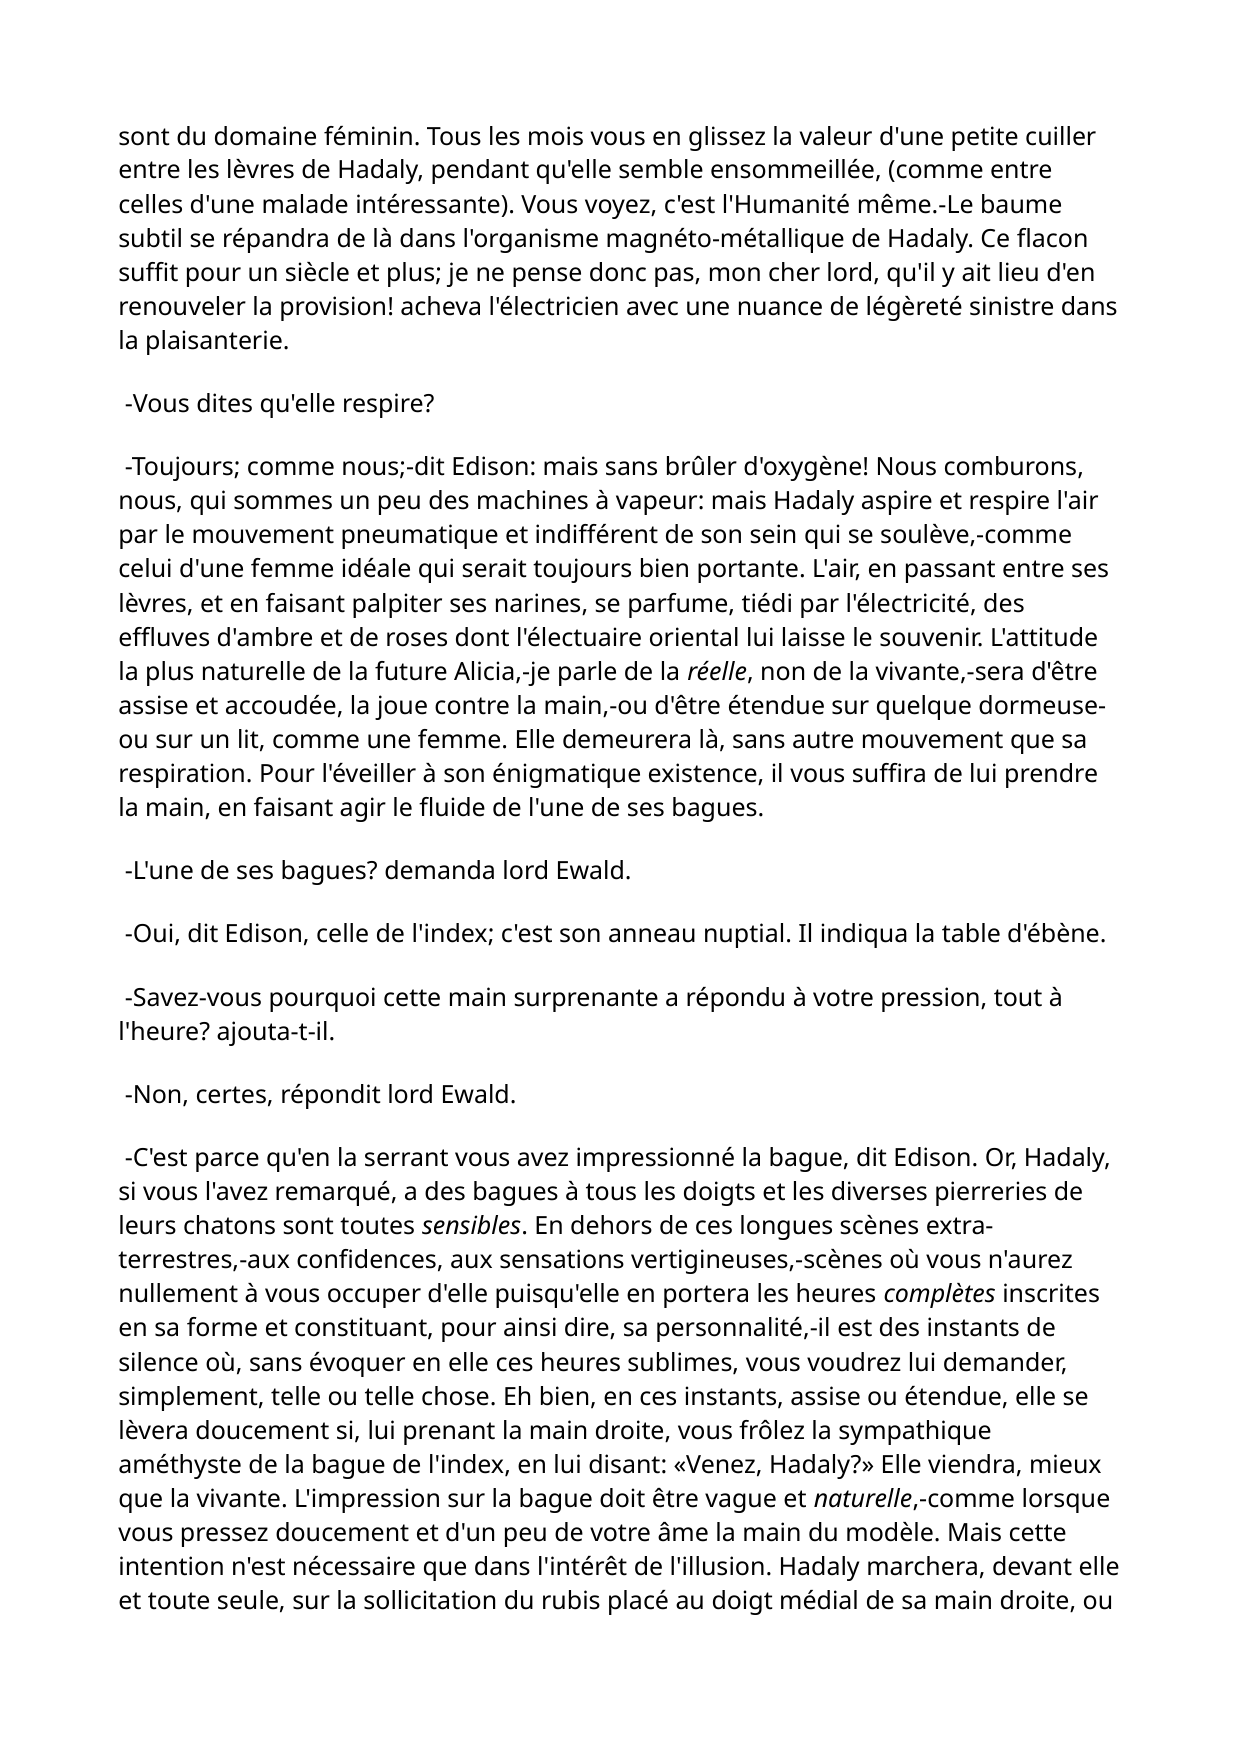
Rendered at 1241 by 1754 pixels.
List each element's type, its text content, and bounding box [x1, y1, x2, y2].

text -Savez-vous pourquoi cette main surprenante a répondu à votre pression, tout à l'heure? ajouta-t-il. [118, 979, 1122, 1047]
text -Toujours; comme nous;-dit Edison: mais sans brûler d'oxygène! Nous comburons, nous, qui sommes un peu des machines à vapeur: mais Hadaly aspire et respire l'air par le mouvement pneumatique et indifférent de son sein qui se soulève,-comme celui d'une femme idéale qui serait toujours bien portante. L'air, en passant entre ses lèvres, et en faisant palpiter ses narines, se parfume, tiédi par l'électricité, des effluves d'ambre et de roses dont l'électuaire oriental lui laisse le souvenir. L'attitude la plus naturelle de la future Alicia,-je parle de la réelle, non de la vivante,-sera d'être assise et accoudée, la joue contre la main,-ou d'être étendue sur quelque dormeuse-ou sur un lit, comme une femme. Elle demeurera là, sans autre mouvement que sa respiration. Pour l'éveiller à son énigmatique existence, il vous suffira de lui prendre la main, en faisant agir le fluide de l'une de ses bagues. [118, 449, 1122, 824]
text -C'est parce qu'en la serrant vous avez impressionné la bague, dit Edison. Or, Hadaly, si vous l'avez remarqué, a des bagues à tous les doigts et les diverses pierreries de leurs chatons sont toutes sensibles. En dehors de ces longues scènes extra-terrestres,-aux confidences, aux sensations vertigineuses,-scènes où vous n'aurez nullement à vous occuper d'elle puisqu'elle en portera les heures complètes inscrites en sa forme et constituant, pour ainsi dire, sa personnalité,-il est des instants de silence où, sans évoquer en elle ces heures sublimes, vous voudrez lui demander, simplement, telle ou telle chose. Eh bien, en ces instants, assise ou étendue, elle se lèvera doucement si, lui prenant la main droite, vous frôlez la sympathique améthyste de la bague de l'index, en lui disant: «Venez, Hadaly?» Elle viendra, mieux que la vivante. L'impression sur la bague doit être vague et naturelle,-comme lorsque vous pressez doucement et d'un peu de votre âme la main du modèle. Mais cette intention n'est nécessaire que dans l'intérêt de l'illusion. Hadaly marchera, devant elle et toute seule, sur la sollicitation du rubis placé au doigt médial de sa main droite, ou [118, 1140, 1122, 1617]
text -L'une de ses bagues? demanda lord Ewald. [118, 853, 1122, 887]
text sont du domaine féminin. Tous les mois vous en glissez la valeur d'une petite cuiller entre les lèvres de Hadaly, pendant qu'elle semble ensommeillée, (comme entre celles d'une malade intéressante). Vous voyez, c'est l'Humanité même.-Le baume subtil se répandra de là dans l'organisme magnéto-métallique de Hadaly. Ce flacon suffit pour un siècle et plus; je ne pense donc pas, mon cher lord, qu'il y ait lieu d'en renouveler la provision! acheva l'électricien avec une nuance de légèreté sinistre dans la plaisanterie. [118, 118, 1122, 357]
text -Non, certes, répondit lord Ewald. [118, 1077, 1122, 1111]
text -Vous dites qu'elle respire? [118, 386, 1122, 420]
text -Oui, dit Edison, celle de l'index; c'est son anneau nuptial. Il indiqua la table d'ébène. [118, 916, 1122, 950]
